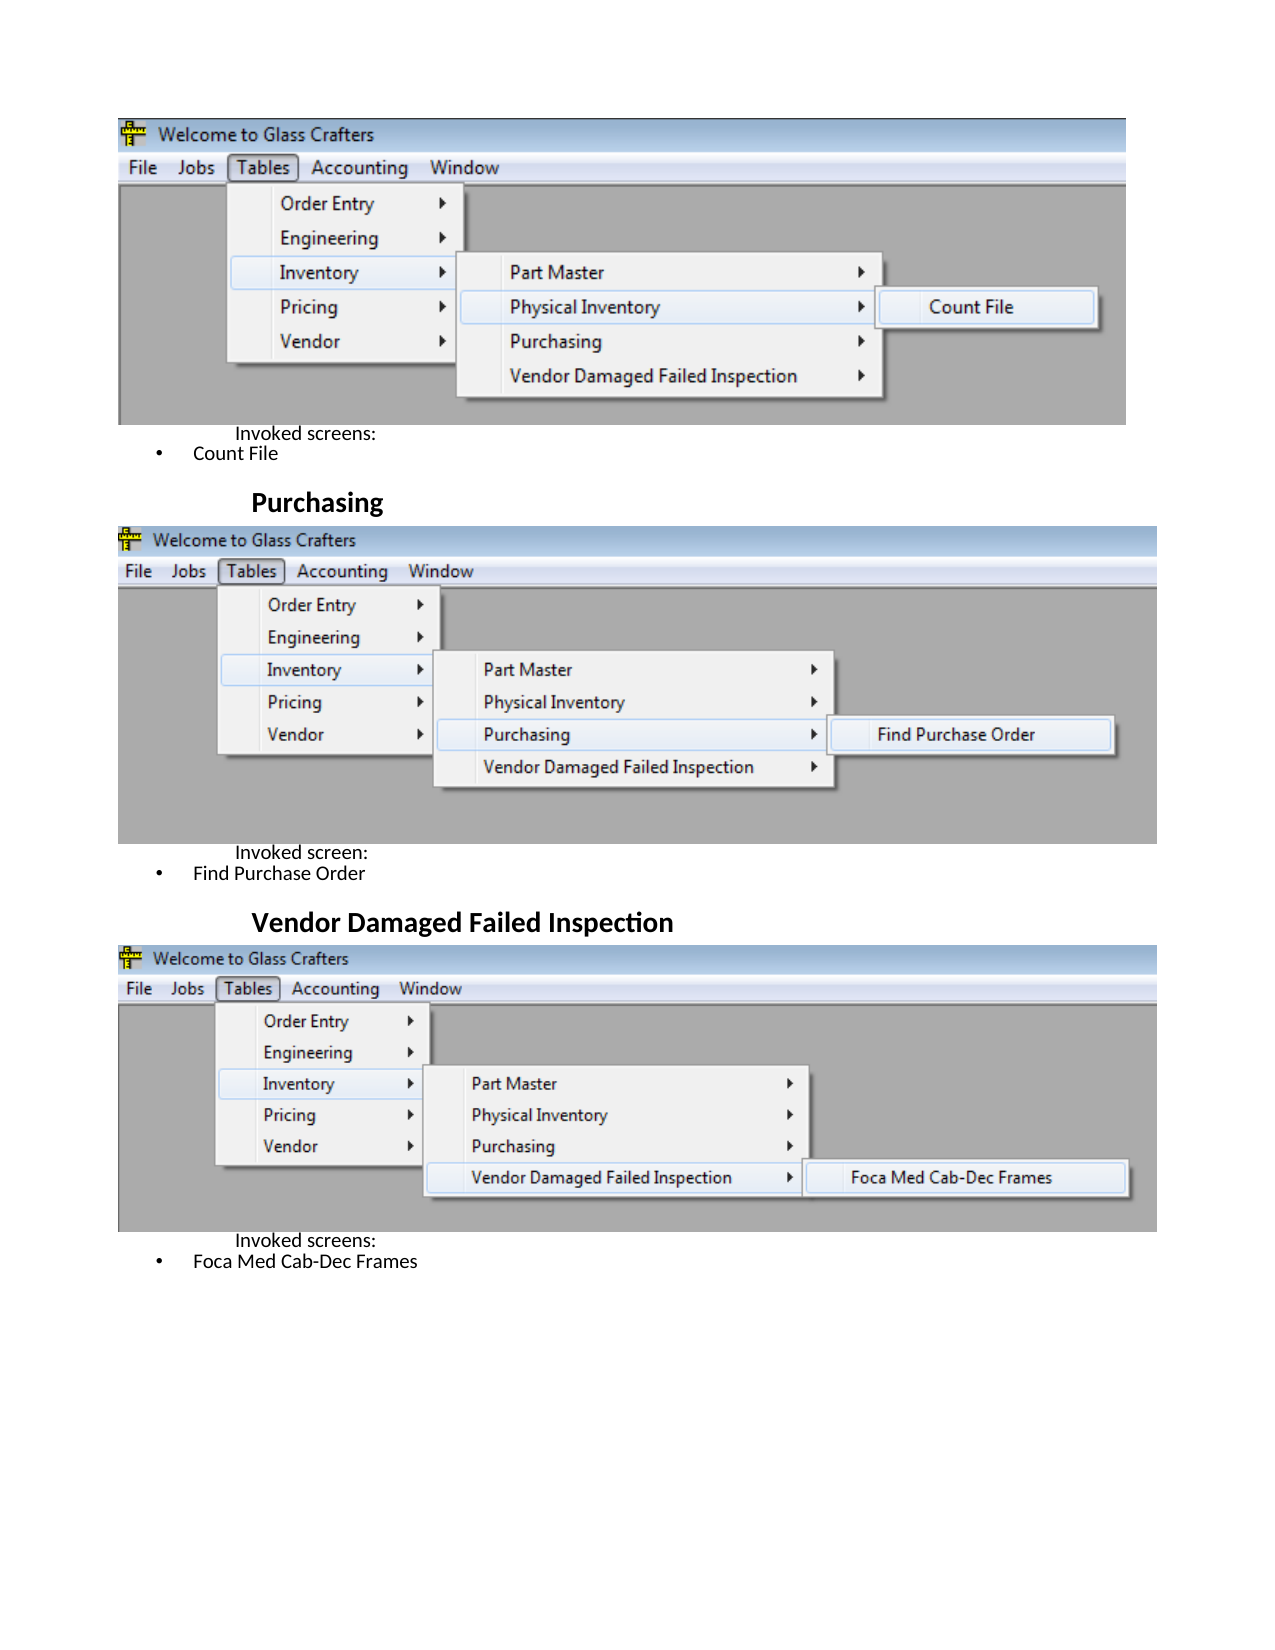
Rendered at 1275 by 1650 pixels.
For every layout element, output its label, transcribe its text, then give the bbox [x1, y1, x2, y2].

list Foca Med Cab-Dec Frames [156, 1252, 1157, 1273]
text Invoked screen: [193, 844, 1157, 864]
list Find Purchase Order [156, 864, 1157, 885]
list Count File [156, 445, 1157, 466]
picture [118, 118, 1126, 425]
text Invoked screens: [193, 118, 1157, 445]
subtitle Vendor Damaged Failed Inspection [193, 910, 1157, 939]
picture [118, 945, 1157, 1232]
subtitle Purchasing [193, 491, 1157, 520]
picture [118, 526, 1157, 844]
text Invoked screens: [193, 1232, 1157, 1252]
